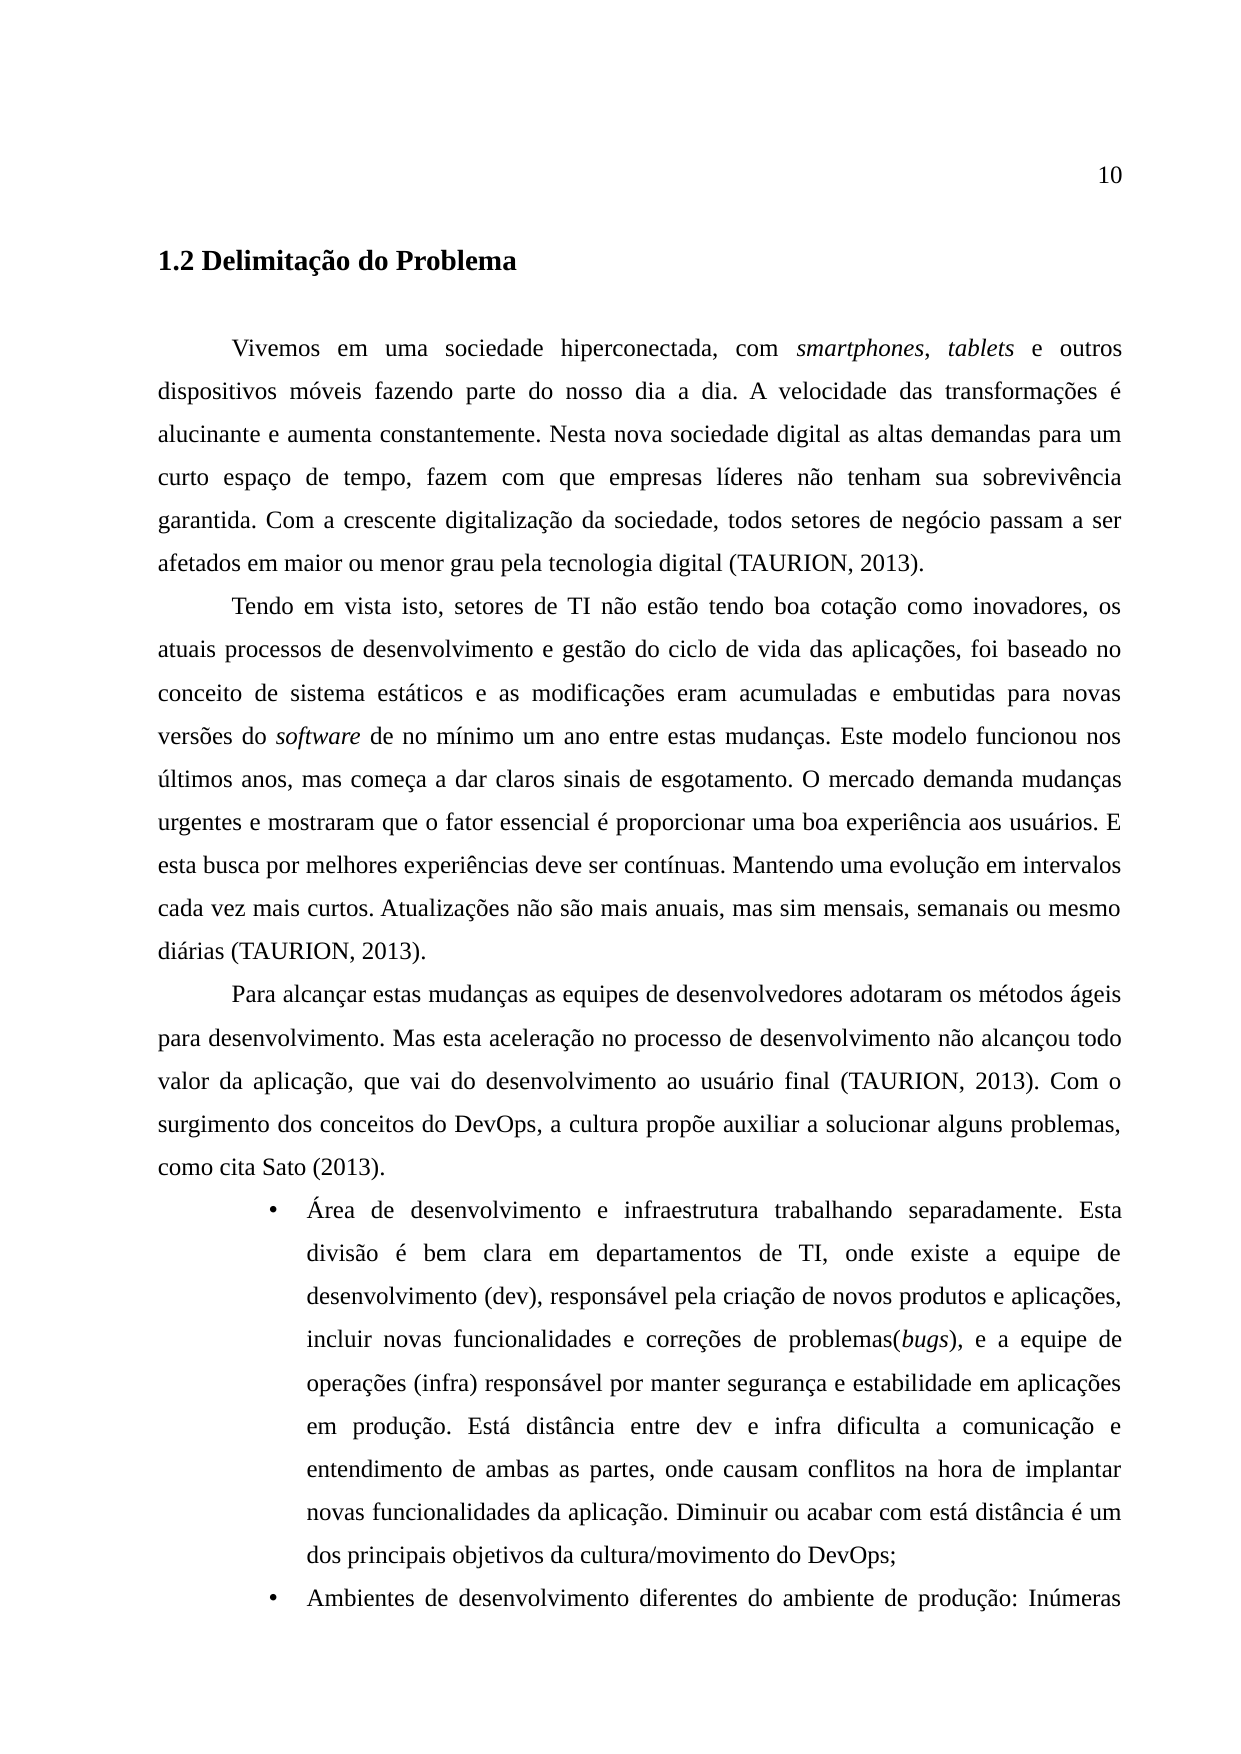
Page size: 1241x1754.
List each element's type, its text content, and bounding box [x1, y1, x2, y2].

text Para alcançar estas mudanças as equipes de desenvolvedores adotaram os métodos ágeis para desenvolvimento. Mas esta aceleração no processo de desenvolvimento não alcançou todo valor da aplicação, que vai do desenvolvimento ao usuário final (TAURION, 2013). Com o surgimento dos conceitos do DevOps, a cultura propõe auxiliar a solucionar alguns problemas, como cita Sato (2013). [158, 979, 1122, 1181]
list Ambientes de desenvolvimento diferentes do ambiente de produção: Inúmeras [269, 1583, 1122, 1612]
text Tendo em vista isto, setores de TI não estão tendo boa cotação como inovadores, os atuais processos de desenvolvimento e gestão do ciclo de vida das aplicações, foi baseado no conceito de sistema estáticos e as modificações eram acumuladas e embutidas para novas versões do software de no mínimo um ano entre estas mudanças. Este modelo funcionou nos últimos anos, mas começa a dar claros sinais de esgotamento. O mercado demanda mudanças urgentes e mostraram que o fator essencial é proporcionar uma boa experiência aos usuários. E esta busca por melhores experiências deve ser contínuas. Mantendo uma evolução em intervalos cada vez mais curtos. Atualizações não são mais anuais, mas sim mensais, semanais ou mesmo diárias (TAURION, 2013). [158, 591, 1122, 965]
subtitle 1.2 Delimitação do Problema [158, 243, 1122, 277]
text Vivemos em uma sociedade hiperconectada, com smartphones, tablets e outros dispositivos móveis fazendo parte do nosso dia a dia. A velocidade das transformações é alucinante e aumenta constantemente. Nesta nova sociedade digital as altas demandas para um curto espaço de tempo, fazem com que empresas líderes não tenham sua sobrevivência garantida. Com a crescente digitalização da sociedade, todos setores de negócio passam a ser afetados em maior ou menor grau pela tecnologia digital (TAURION, 2013). [158, 333, 1122, 577]
list Área de desenvolvimento e infraestrutura trabalhando separadamente. Esta divisão é bem clara em departamentos de TI, onde existe a equipe de desenvolvimento (dev), responsável pela criação de novos produtos e aplicações, incluir novas funcionalidades e correções de problemas(bugs), e a equipe de operações (infra) responsável por manter segurança e estabilidade em aplicações em produção. Está distância entre dev e infra dificulta a comunicação e entendimento de ambas as partes, onde causam conflitos na hora de implantar novas funcionalidades da aplicação. Diminuir ou acabar com está distância é um dos principais objetivos da cultura/movimento do DevOps; [269, 1195, 1122, 1569]
